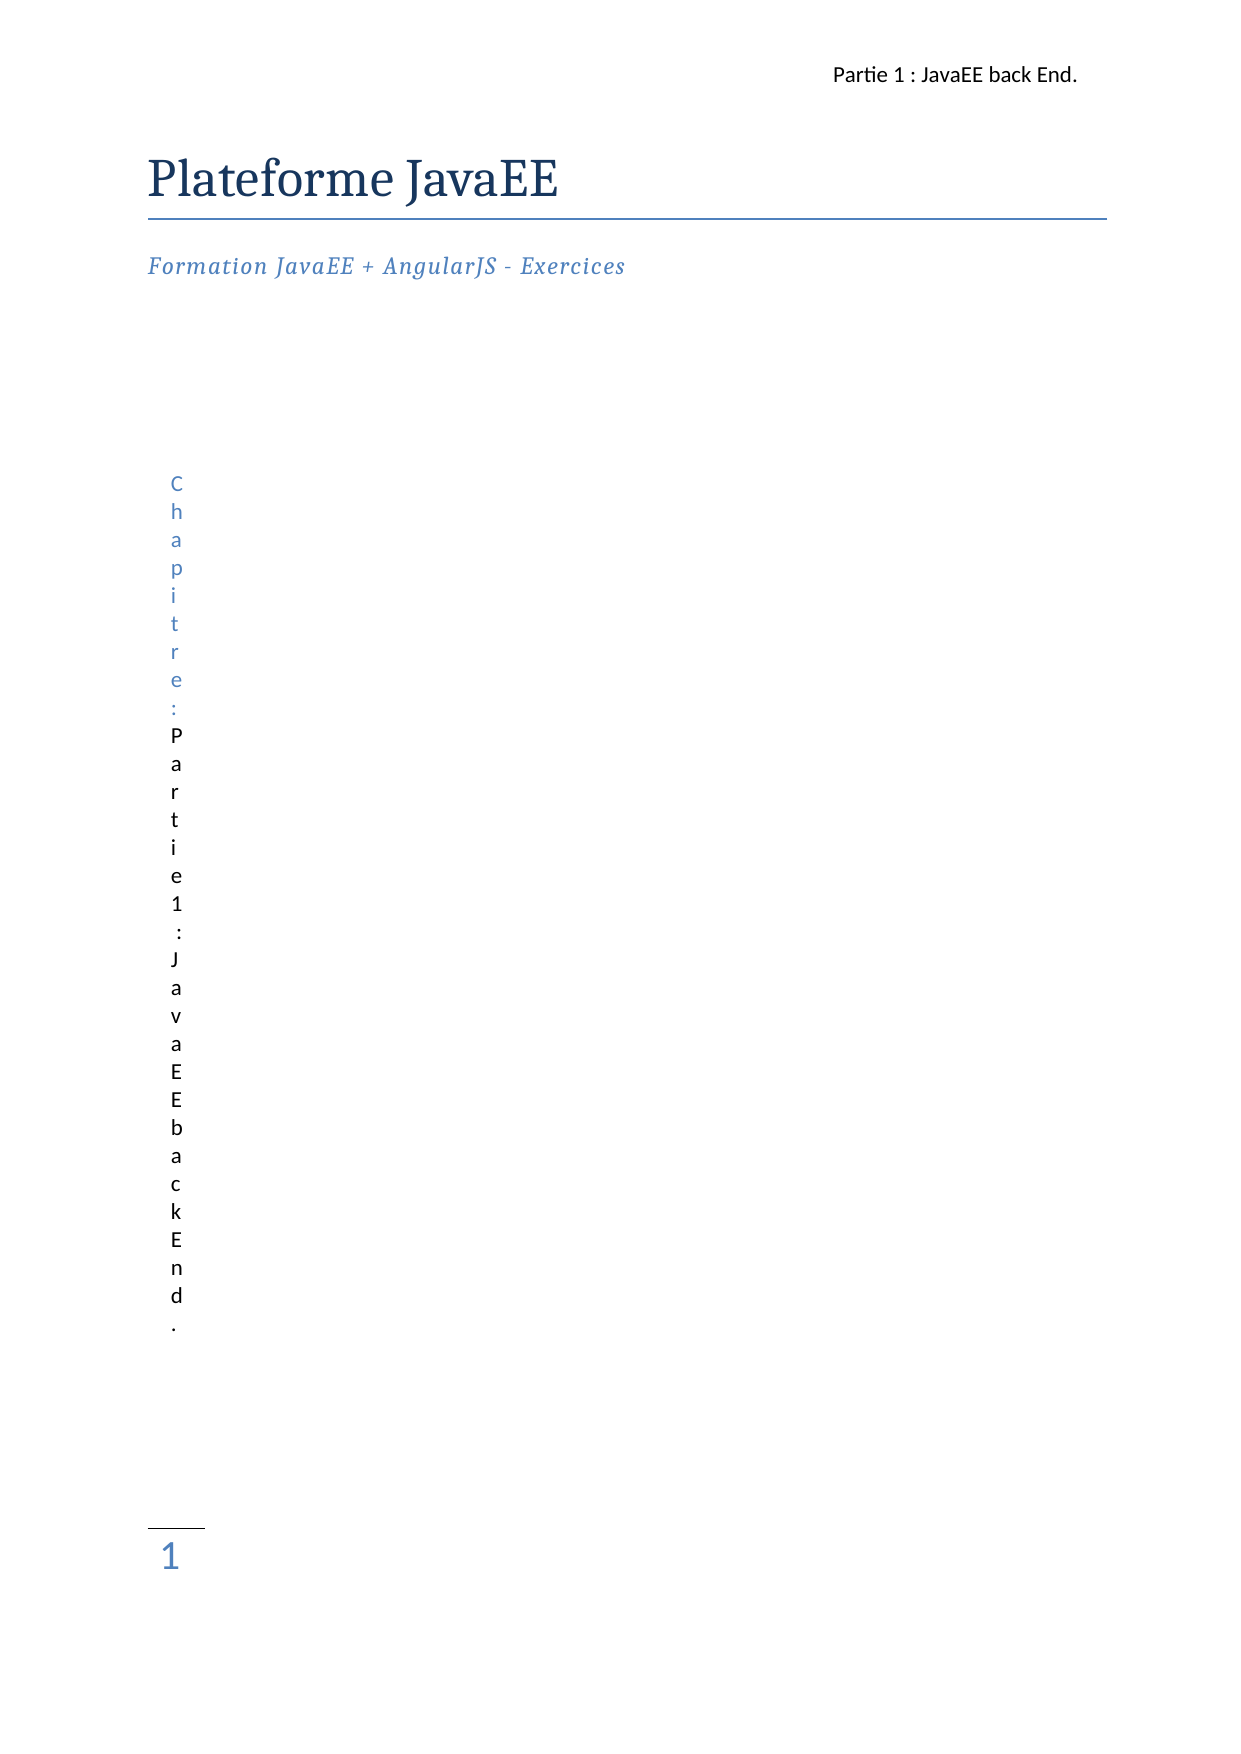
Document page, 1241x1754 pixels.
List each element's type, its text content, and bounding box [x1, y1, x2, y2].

text Formation JavaEE + AngularJS - Exercices [148, 252, 1107, 280]
text Plateforme JavaEE [148, 148, 1107, 218]
